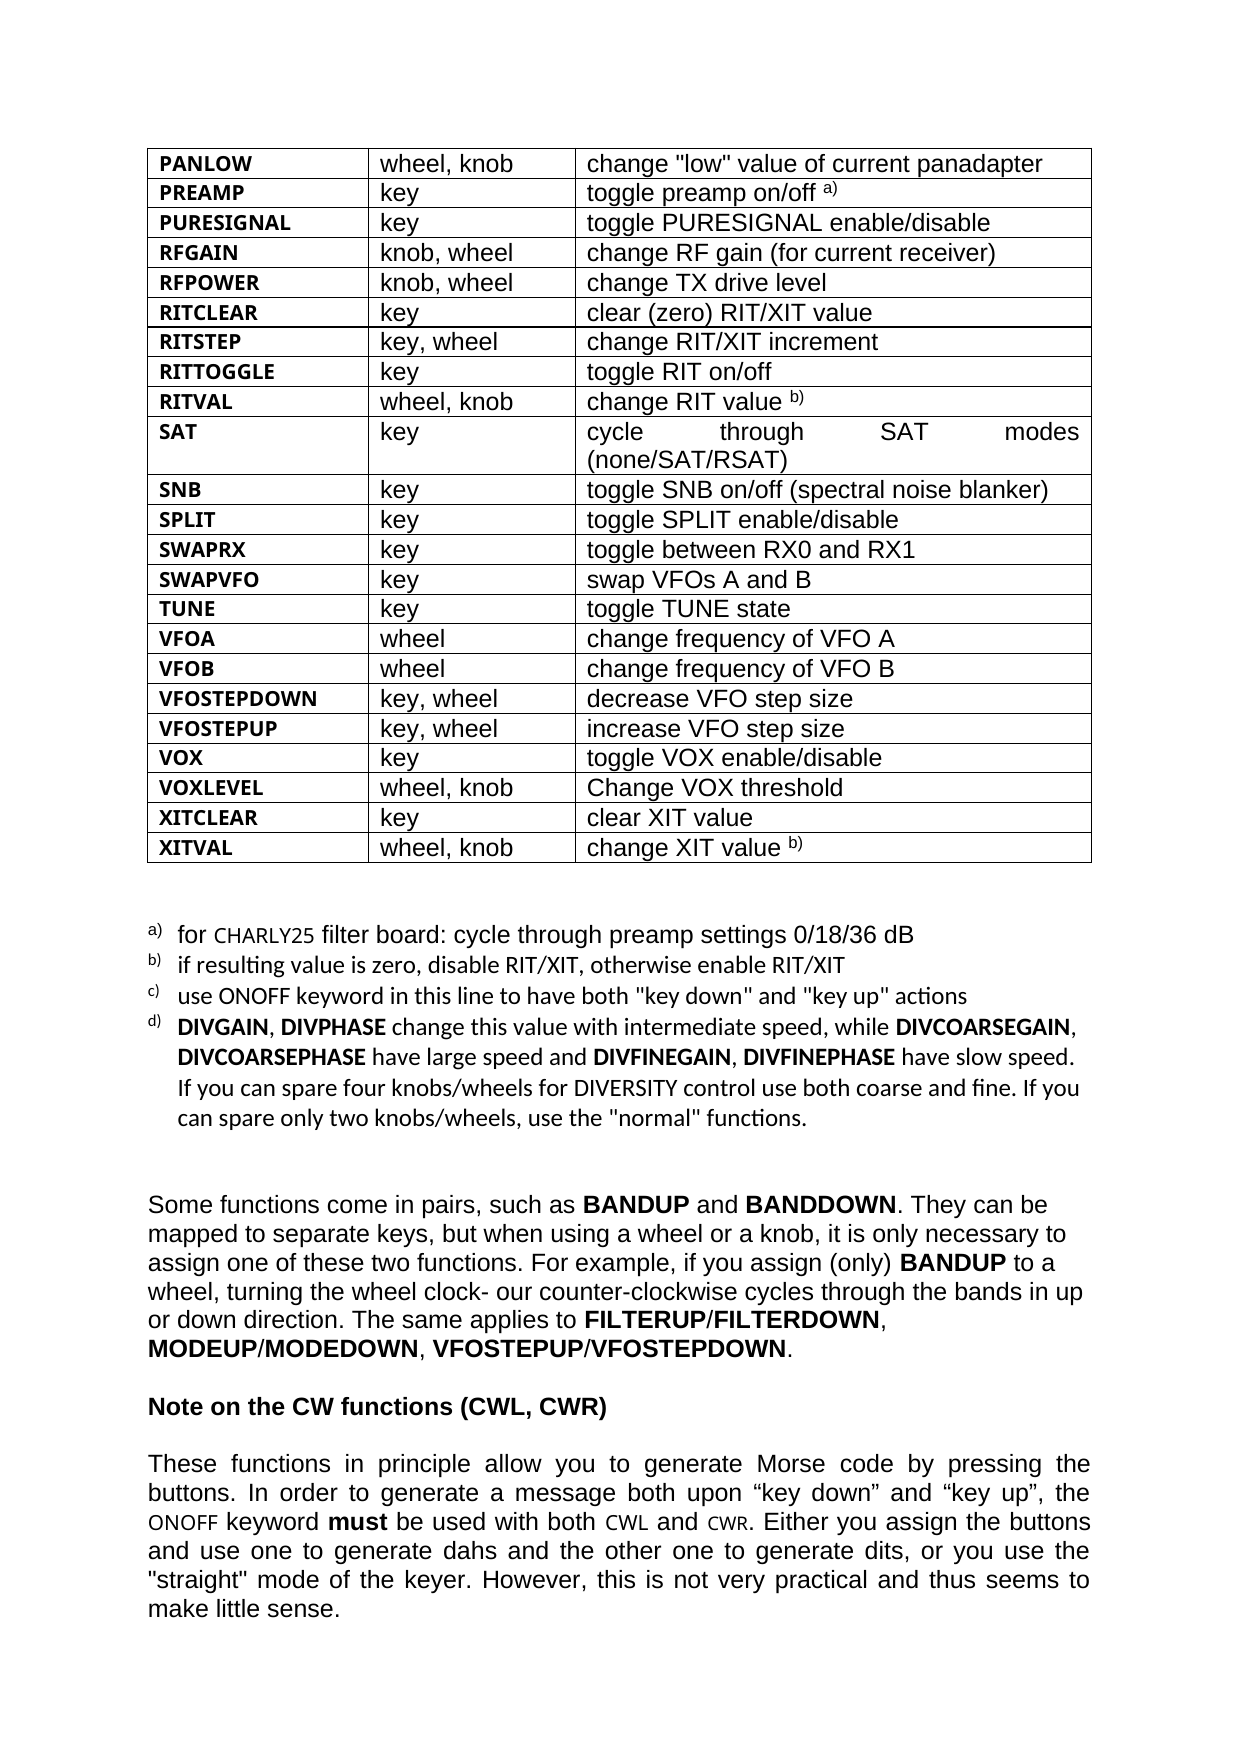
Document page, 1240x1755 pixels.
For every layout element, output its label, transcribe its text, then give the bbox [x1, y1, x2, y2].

table_cell toggle TUNE state [576, 595, 1091, 623]
table_cell TUNE [148, 595, 368, 623]
text a) for CHARLY25 filter board: cycle through preamp settings 0/18/36 dB [148, 920, 1092, 950]
table_cell VFOSTEPUP [148, 714, 368, 742]
table_cell key [369, 565, 575, 593]
text d) DIVGAIN, DIVPHASE change this value with intermediate speed, while DIVCOARSEGAIN, DIVCOARSEPHASE have large speed and DIVFINEGAIN, DIVFINEPHASE have slow speed. If you can spare four knobs/wheels for DIVERSITY control use both coarse and fine. If you can spare only two knobs/wheels, use the "normal" functions. [148, 1011, 1092, 1133]
table_cell key [369, 208, 575, 237]
table_cell change frequency of VFO A [576, 624, 1091, 653]
table_cell RFGAIN [148, 238, 368, 267]
table_cell change XIT value b) [576, 833, 1091, 862]
table_cell VFOA [148, 624, 368, 653]
table_cell key [369, 475, 575, 504]
table_cell change frequency of VFO B [576, 654, 1091, 683]
table_cell decrease VFO step size [576, 684, 1091, 713]
table_cell PREAMP [148, 179, 368, 207]
table_cell change RF gain (for current receiver) [576, 238, 1091, 267]
table_cell wheel [369, 624, 575, 653]
text These functions in principle allow you to generate Morse code by pressing the buttons. In order to generate a message both upon “key down” and “key up”, the ONOFF keyword must be used with both CWL and CWR. Either you assign the buttons and use one to generate dahs and the other one to generate dits, or you use the "straight" mode of the keyer. However, this is not very practical and thus seems to make little sense. [148, 1449, 1092, 1622]
table_cell cycle through SAT modes (none/SAT/RSAT) [576, 417, 1091, 474]
table_cell key [369, 357, 575, 386]
table_cell clear (zero) RIT/XIT value [576, 298, 1091, 326]
table_cell wheel, knob [369, 833, 575, 862]
table_cell SWAPRX [148, 535, 368, 564]
table_cell key [369, 595, 575, 623]
table_cell key [369, 417, 575, 474]
table_cell toggle between RX0 and RX1 [576, 535, 1091, 564]
table_cell RITCLEAR [148, 298, 368, 326]
table_cell VOX [148, 744, 368, 772]
table_cell RITVAL [148, 387, 368, 416]
table_cell toggle SPLIT enable/disable [576, 505, 1091, 534]
table_cell change RIT value b) [576, 387, 1091, 416]
table_cell change TX drive level [576, 268, 1091, 297]
table_cell toggle SNB on/off (spectral noise blanker) [576, 475, 1091, 504]
table_cell key [369, 744, 575, 772]
table_cell swap VFOs A and B [576, 565, 1091, 593]
table_cell key [369, 179, 575, 207]
table_cell PANLOW [148, 149, 368, 177]
table_cell key [369, 803, 575, 832]
table_cell PURESIGNAL [148, 208, 368, 237]
table_cell SWAPVFO [148, 565, 368, 593]
table_cell toggle RIT on/off [576, 357, 1091, 386]
table_cell XITVAL [148, 833, 368, 862]
table_cell toggle PURESIGNAL enable/disable [576, 208, 1091, 237]
text Note on the CW functions (CWL, CWR) [148, 1392, 1092, 1420]
table_cell key, wheel [369, 684, 575, 713]
text Some functions come in pairs, such as BANDUP and BANDDOWN. They can be mapped to separate keys, but when using a wheel or a knob, it is only necessary to assign one of these two functions. For example, if you assign (only) BANDUP to a wheel, turning the wheel clock- our counter-clockwise cycles through the bands in up or down direction. The same applies to FILTERUP/FILTERDOWN, MODEUP/MODEDOWN, VFOSTEPUP/VFOSTEPDOWN. [148, 1190, 1092, 1363]
table_cell RITTOGGLE [148, 357, 368, 386]
table_cell wheel, knob [369, 387, 575, 416]
table_cell key [369, 298, 575, 326]
table_cell VFOB [148, 654, 368, 683]
table_cell increase VFO step size [576, 714, 1091, 742]
table_cell key [369, 535, 575, 564]
table_cell knob, wheel [369, 268, 575, 297]
table_cell toggle VOX enable/disable [576, 744, 1091, 772]
table_cell key [369, 505, 575, 534]
table_cell RFPOWER [148, 268, 368, 297]
table_cell change RIT/XIT increment [576, 328, 1091, 356]
text b) if resulting value is zero, disable RIT/XIT, otherwise enable RIT/XIT [148, 950, 1092, 980]
table_cell knob, wheel [369, 238, 575, 267]
table_cell wheel, knob [369, 149, 575, 177]
table_cell VFOSTEPDOWN [148, 684, 368, 713]
table_cell wheel, knob [369, 773, 575, 802]
table_cell SPLIT [148, 505, 368, 534]
table_cell clear XIT value [576, 803, 1091, 832]
table_cell Change VOX threshold [576, 773, 1091, 802]
table_cell change "low" value of current panadapter [576, 149, 1091, 177]
table_cell RITSTEP [148, 328, 368, 356]
table_cell key, wheel [369, 328, 575, 356]
table_cell SAT [148, 417, 368, 474]
table_cell XITCLEAR [148, 803, 368, 832]
table_cell wheel [369, 654, 575, 683]
text c) use ONOFF keyword in this line to have both "key down" and "key up" actions [148, 980, 1092, 1011]
table_cell key, wheel [369, 714, 575, 742]
table_cell VOXLEVEL [148, 773, 368, 802]
table_cell toggle preamp on/off a) [576, 179, 1091, 207]
table_cell SNB [148, 475, 368, 504]
